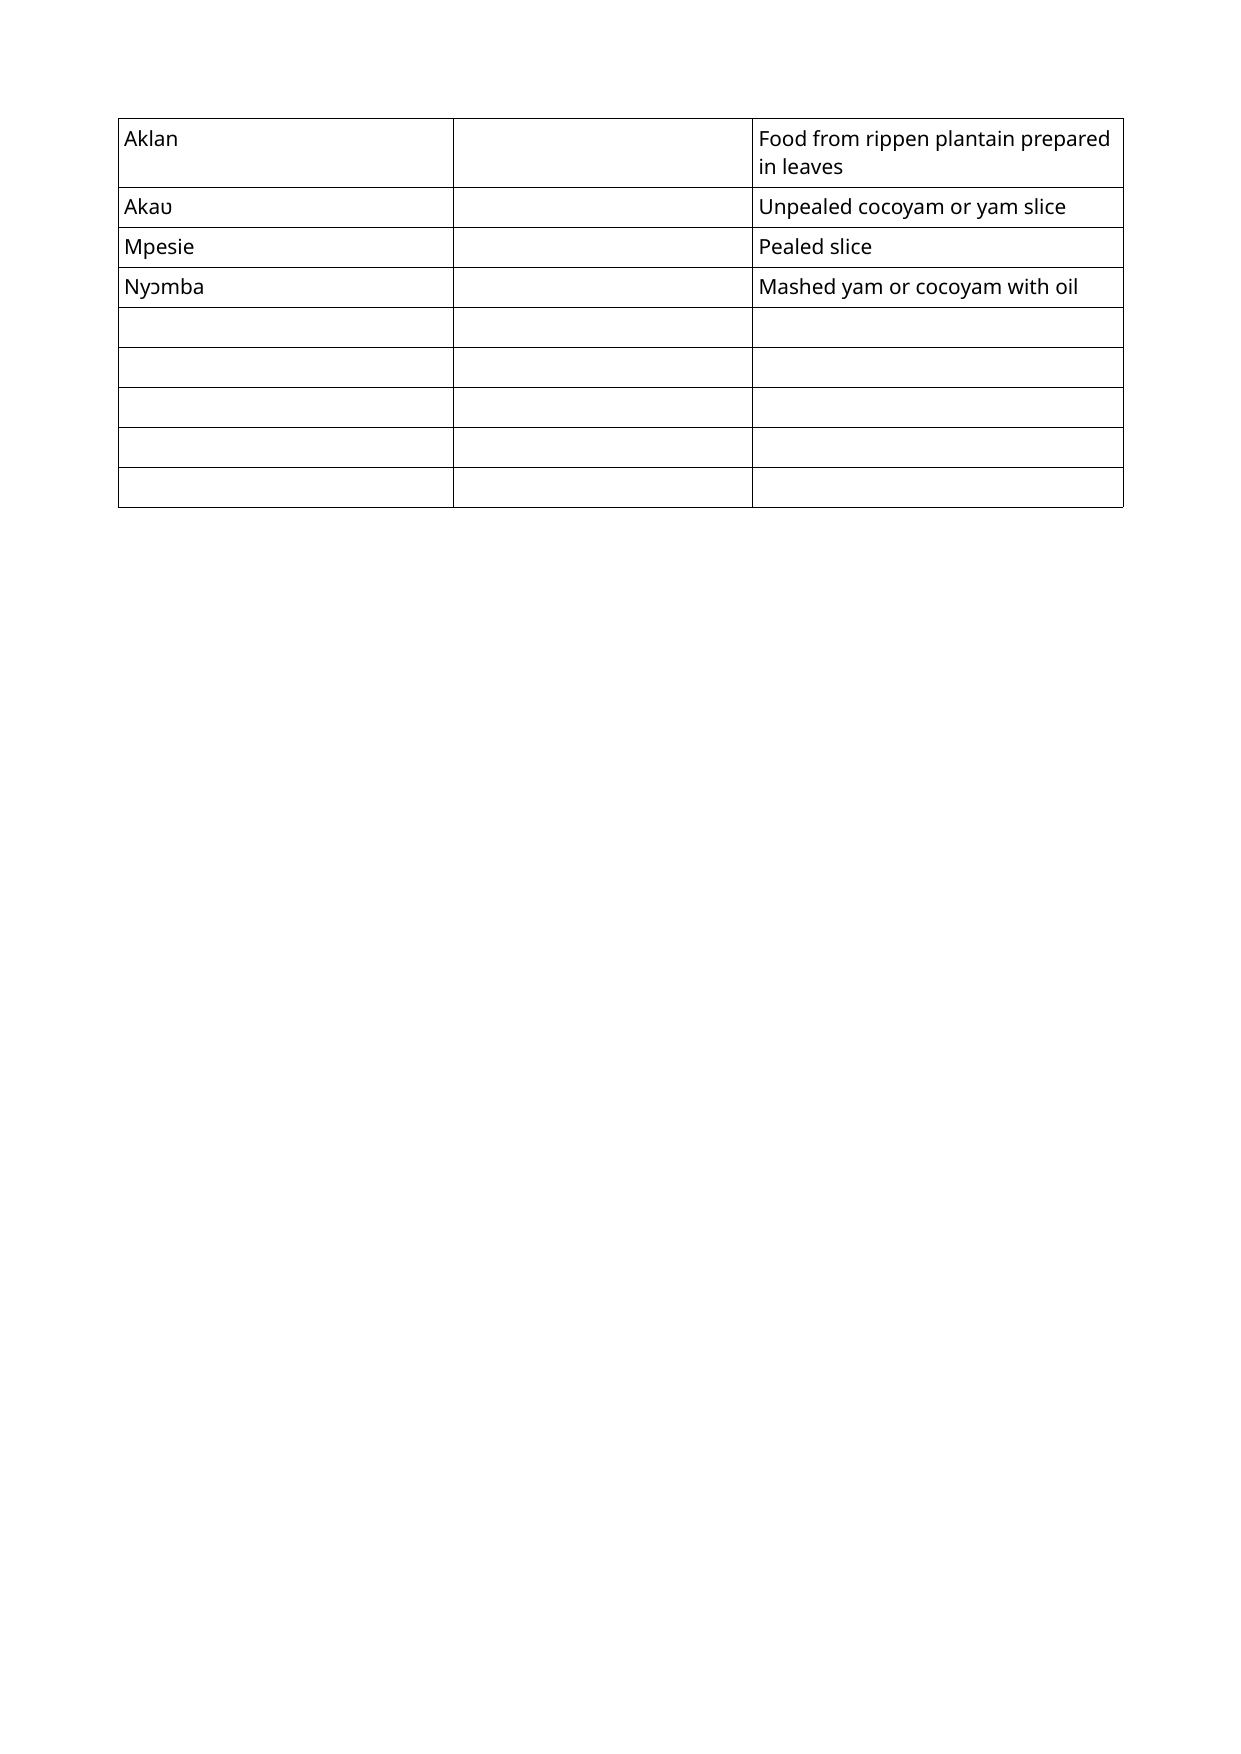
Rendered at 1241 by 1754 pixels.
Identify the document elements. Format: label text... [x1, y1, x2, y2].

table_cell [454, 428, 752, 467]
table_cell Akaʋ [119, 188, 453, 227]
table_cell [119, 348, 453, 387]
table_cell [753, 468, 1123, 507]
table_cell [454, 119, 752, 187]
table_cell Nyɔmba [119, 268, 453, 307]
table_cell [753, 428, 1123, 467]
table_cell [119, 308, 453, 347]
table_cell [119, 388, 453, 427]
table_cell [454, 188, 752, 227]
table_cell Pealed slice [753, 228, 1123, 267]
table_cell [119, 428, 453, 467]
table_cell [454, 348, 752, 387]
table_cell Mpesie [119, 228, 453, 267]
table_cell [454, 308, 752, 347]
table_cell [753, 348, 1123, 387]
table_cell Unpealed cocoyam or yam slice [753, 188, 1123, 227]
table_cell [119, 468, 453, 507]
table_cell [454, 268, 752, 307]
table_cell [454, 388, 752, 427]
table_cell Aklan [119, 119, 453, 187]
table_cell [753, 388, 1123, 427]
table_cell [454, 468, 752, 507]
table_cell [454, 228, 752, 267]
table_cell [753, 308, 1123, 347]
table_cell Food from rippen plantain prepared in leaves [753, 119, 1123, 187]
table_cell Mashed yam or cocoyam with oil [753, 268, 1123, 307]
